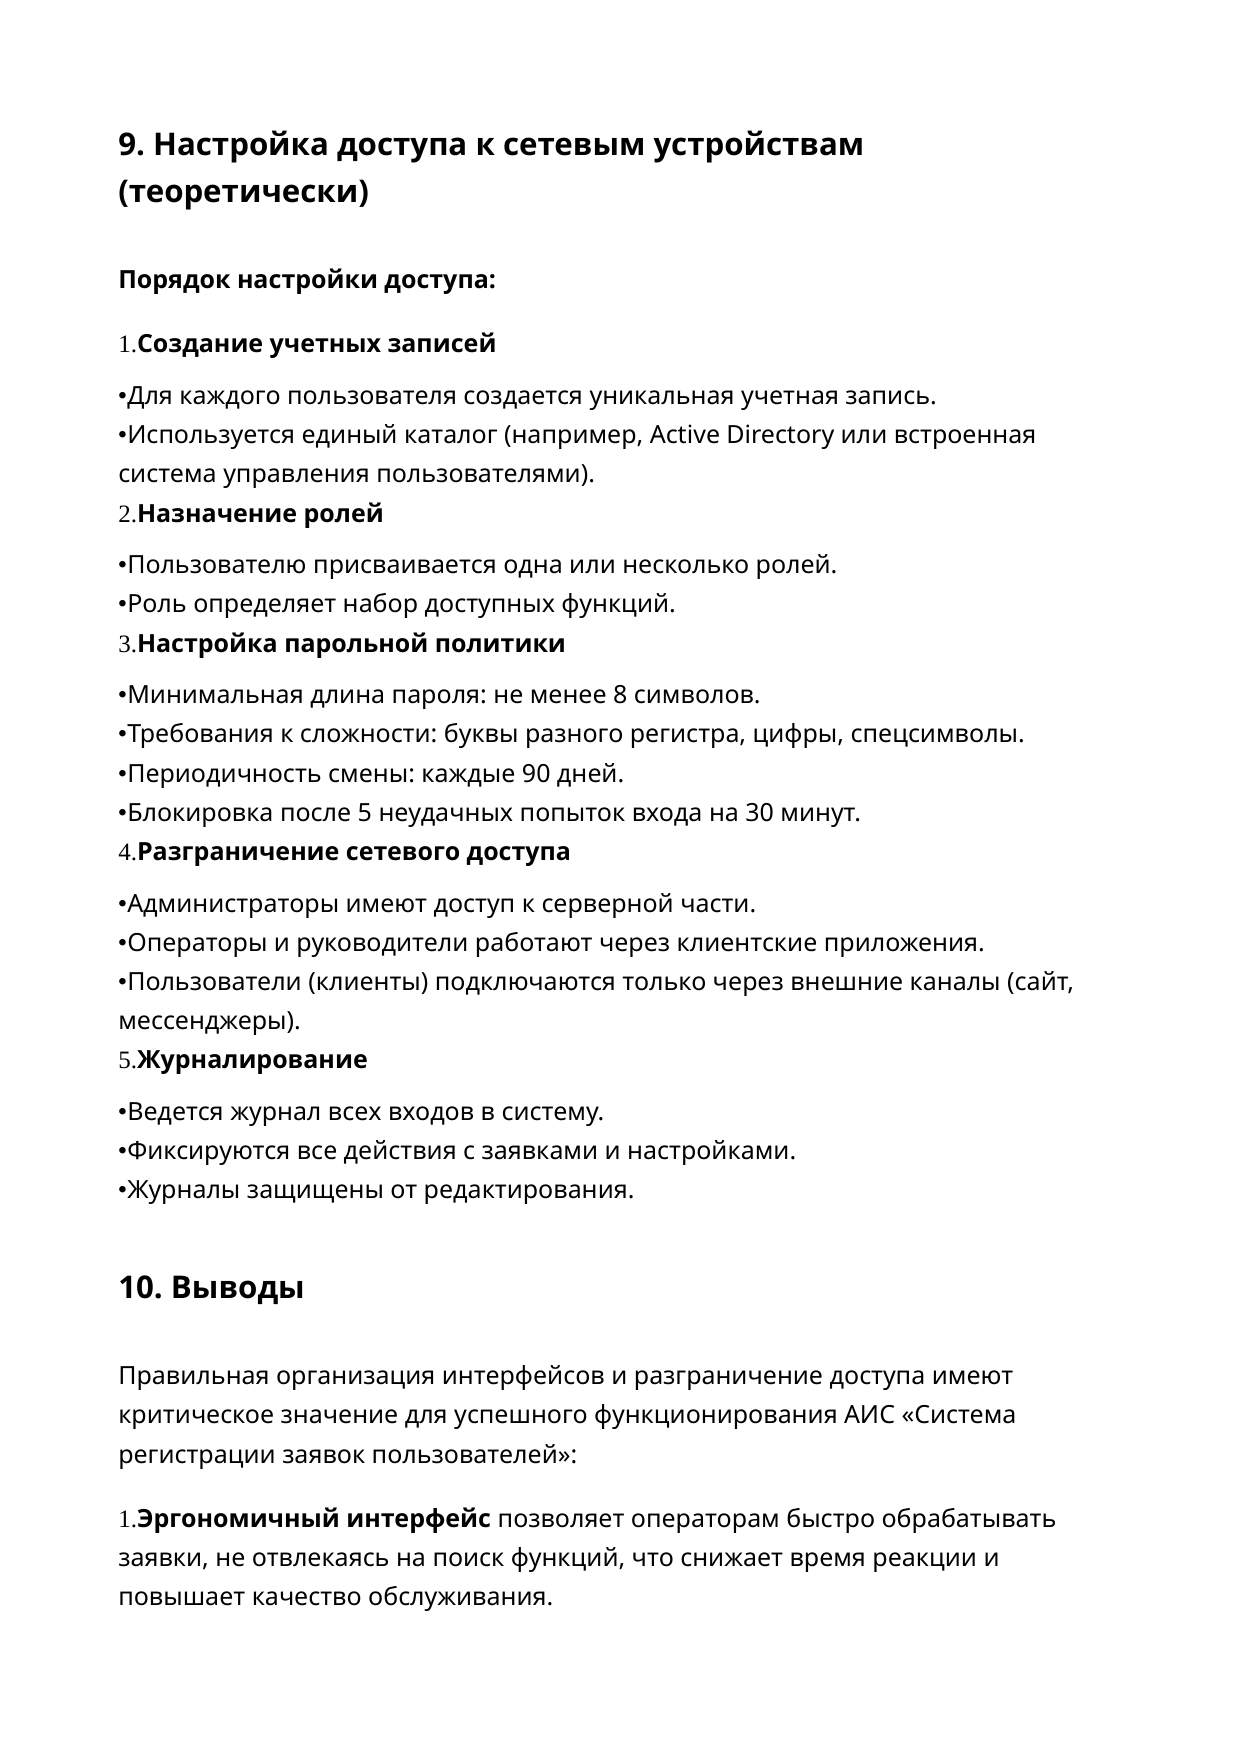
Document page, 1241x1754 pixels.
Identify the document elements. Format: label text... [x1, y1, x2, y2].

list Эргономичный интерфейс позволяет операторам быстро обрабатывать заявки, не отвлекаясь на поиск функций, что снижает время реакции и повышает качество обслуживания. [118, 1500, 1122, 1613]
list Журналы защищены от редактирования. [118, 1172, 1122, 1206]
list Блокировка после 5 неудачных попыток входа на 30 минут. [118, 794, 1122, 828]
list Администраторы имеют доступ к серверной части. [118, 885, 1122, 919]
list Фиксируются все действия с заявками и настройками. [118, 1133, 1122, 1167]
text Порядок настройки доступа: [118, 262, 1122, 296]
list Разграничение сетевого доступа [118, 833, 1122, 868]
list Используется единый каталог (например, Active Directory или встроенная система управления пользователями). [118, 417, 1122, 490]
list Пользователи (клиенты) подключаются только через внешние каналы (сайт, мессенджеры). [118, 963, 1122, 1037]
subtitle 9. Настройка доступа к сетевым устройствам (теоретически) [118, 118, 1122, 212]
list Минимальная длина пароля: не менее 8 символов. [118, 677, 1122, 711]
list Журналирование [118, 1042, 1122, 1076]
subtitle 10. Выводы [118, 1261, 1122, 1308]
list Создание учетных записей [118, 326, 1122, 360]
list Операторы и руководители работают через клиентские приложения. [118, 924, 1122, 958]
list Роль определяет набор доступных функций. [118, 586, 1122, 620]
list Ведется журнал всех входов в систему. [118, 1093, 1122, 1128]
list Периодичность смены: каждые 90 дней. [118, 755, 1122, 789]
list Назначение ролей [118, 495, 1122, 529]
text Правильная организация интерфейсов и разграничение доступа имеют критическое значение для успешного функционирования АИС «Система регистрации заявок пользователей»: [118, 1358, 1122, 1470]
list Пользователю присваивается одна или несколько ролей. [118, 547, 1122, 581]
list Требования к сложности: буквы разного регистра, цифры, спецсимволы. [118, 716, 1122, 750]
list Для каждого пользователя создается уникальная учетная запись. [118, 378, 1122, 412]
list Настройка парольной политики [118, 625, 1122, 659]
